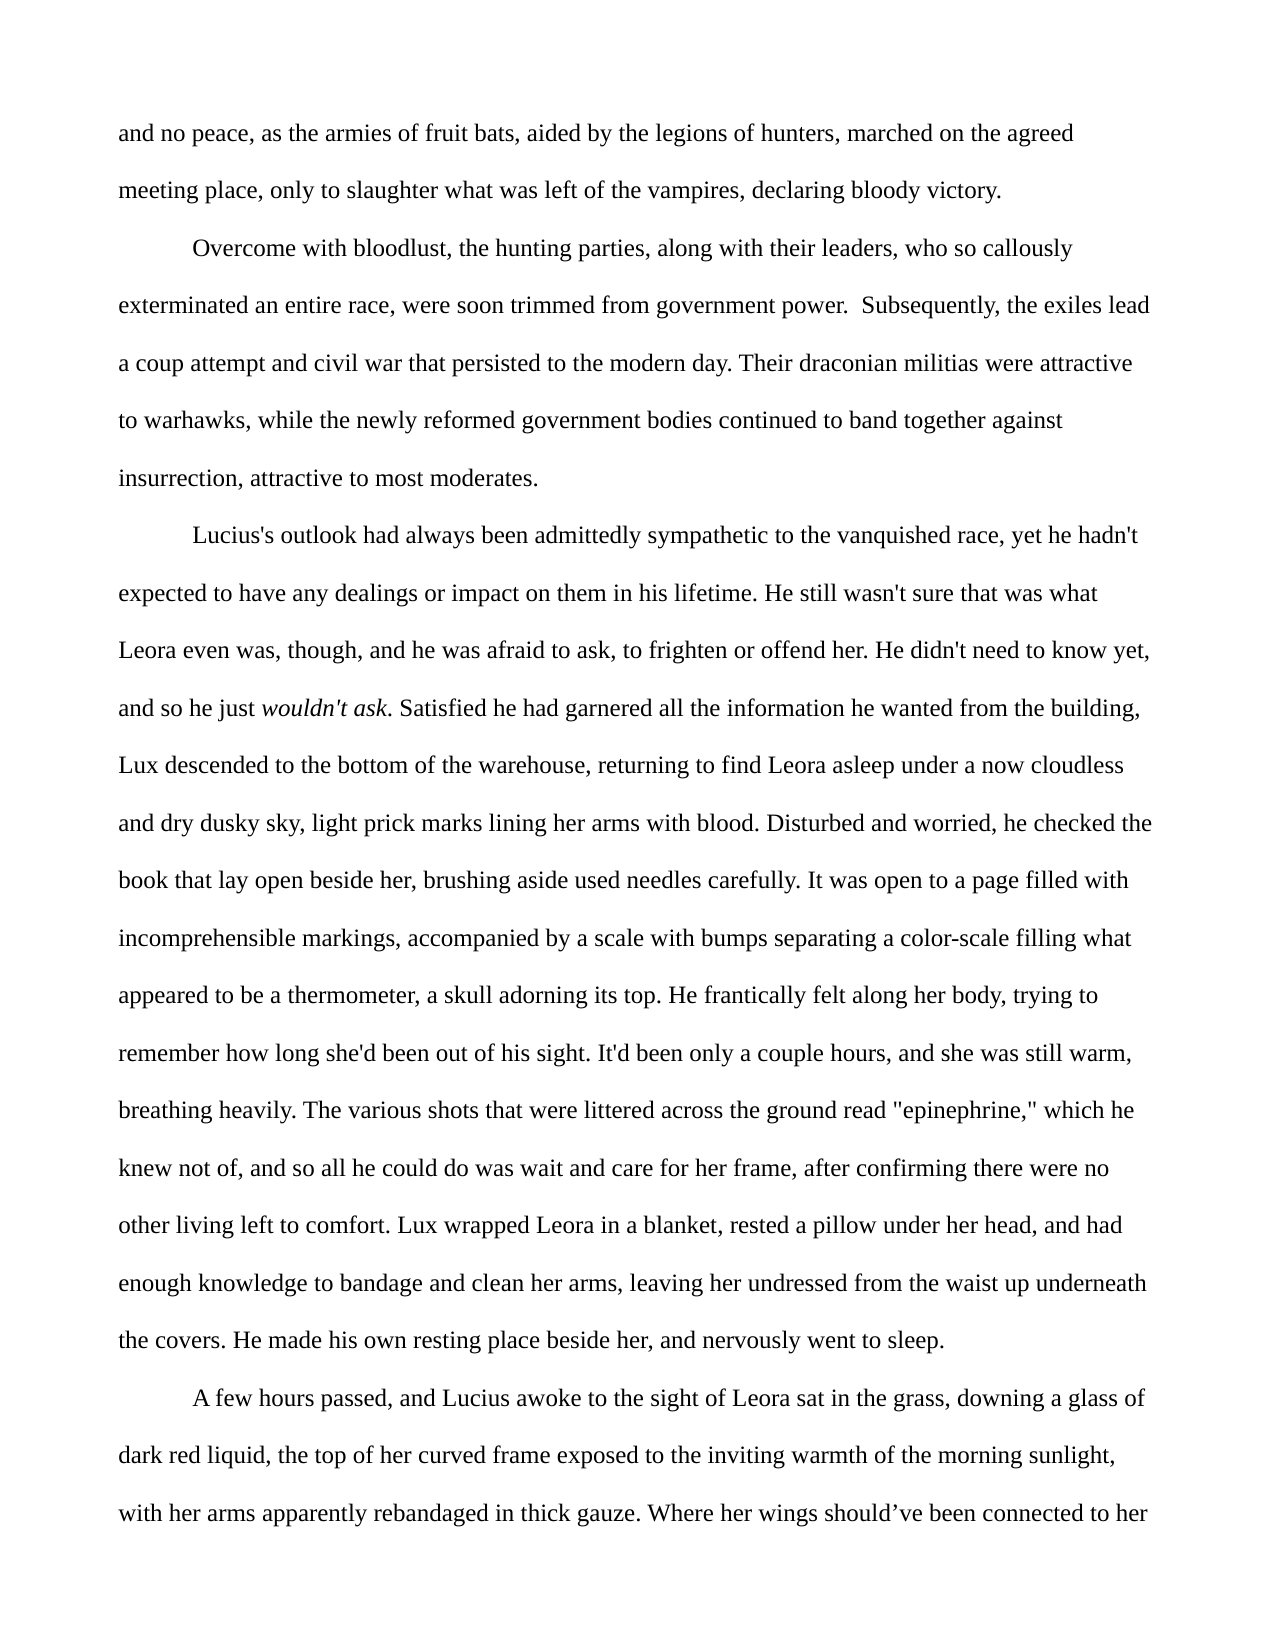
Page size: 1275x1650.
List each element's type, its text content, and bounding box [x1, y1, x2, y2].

text and no peace, as the armies of fruit bats, aided by the legions of hunters, marched on the agreed meeting place, only to slaughter what was left of the vampires, declaring bloody victory. [118, 118, 1157, 204]
text Overcome with bloodlust, the hunting parties, along with their leaders, who so callously exterminated an entire race, were soon trimmed from government power. Subsequently, the exiles lead a coup attempt and civil war that persisted to the modern day. Their draconian militias were attractive to warhawks, while the newly reformed government bodies continued to band together against insurrection, attractive to most moderates. [118, 233, 1157, 492]
text Lucius's outlook had always been admittedly sympathetic to the vanquished race, yet he hadn't expected to have any dealings or impact on them in his lifetime. He still wasn't sure that was what Leora even was, though, and he was afraid to ask, to frighten or offend her. He didn't need to know yet, and so he just wouldn't ask. Satisfied he had garnered all the information he wanted from the building, Lux descended to the bottom of the warehouse, returning to find Leora asleep under a now cloudless and dry dusky sky, light prick marks lining her arms with blood. Disturbed and worried, he checked the book that lay open beside her, brushing aside used needles carefully. It was open to a page filled with incomprehensible markings, accompanied by a scale with bumps separating a color-scale filling what appeared to be a thermometer, a skull adorning its top. He frantically felt along her body, trying to remember how long she'd been out of his sight. It'd been only a couple hours, and she was still warm, breathing heavily. The various shots that were littered across the ground read "epinephrine," which he knew not of, and so all he could do was wait and care for her frame, after confirming there were no other living left to comfort. Lux wrapped Leora in a blanket, rested a pillow under her head, and had enough knowledge to bandage and clean her arms, leaving her undressed from the waist up underneath the covers. He made his own resting place beside her, and nervously went to sleep. [118, 521, 1157, 1354]
text A few hours passed, and Lucius awoke to the sight of Leora sat in the grass, downing a glass of dark red liquid, the top of her curved frame exposed to the inviting warmth of the morning sunlight, with her arms apparently rebandaged in thick gauze. Where her wings should’ve been connected to her [118, 1383, 1157, 1527]
